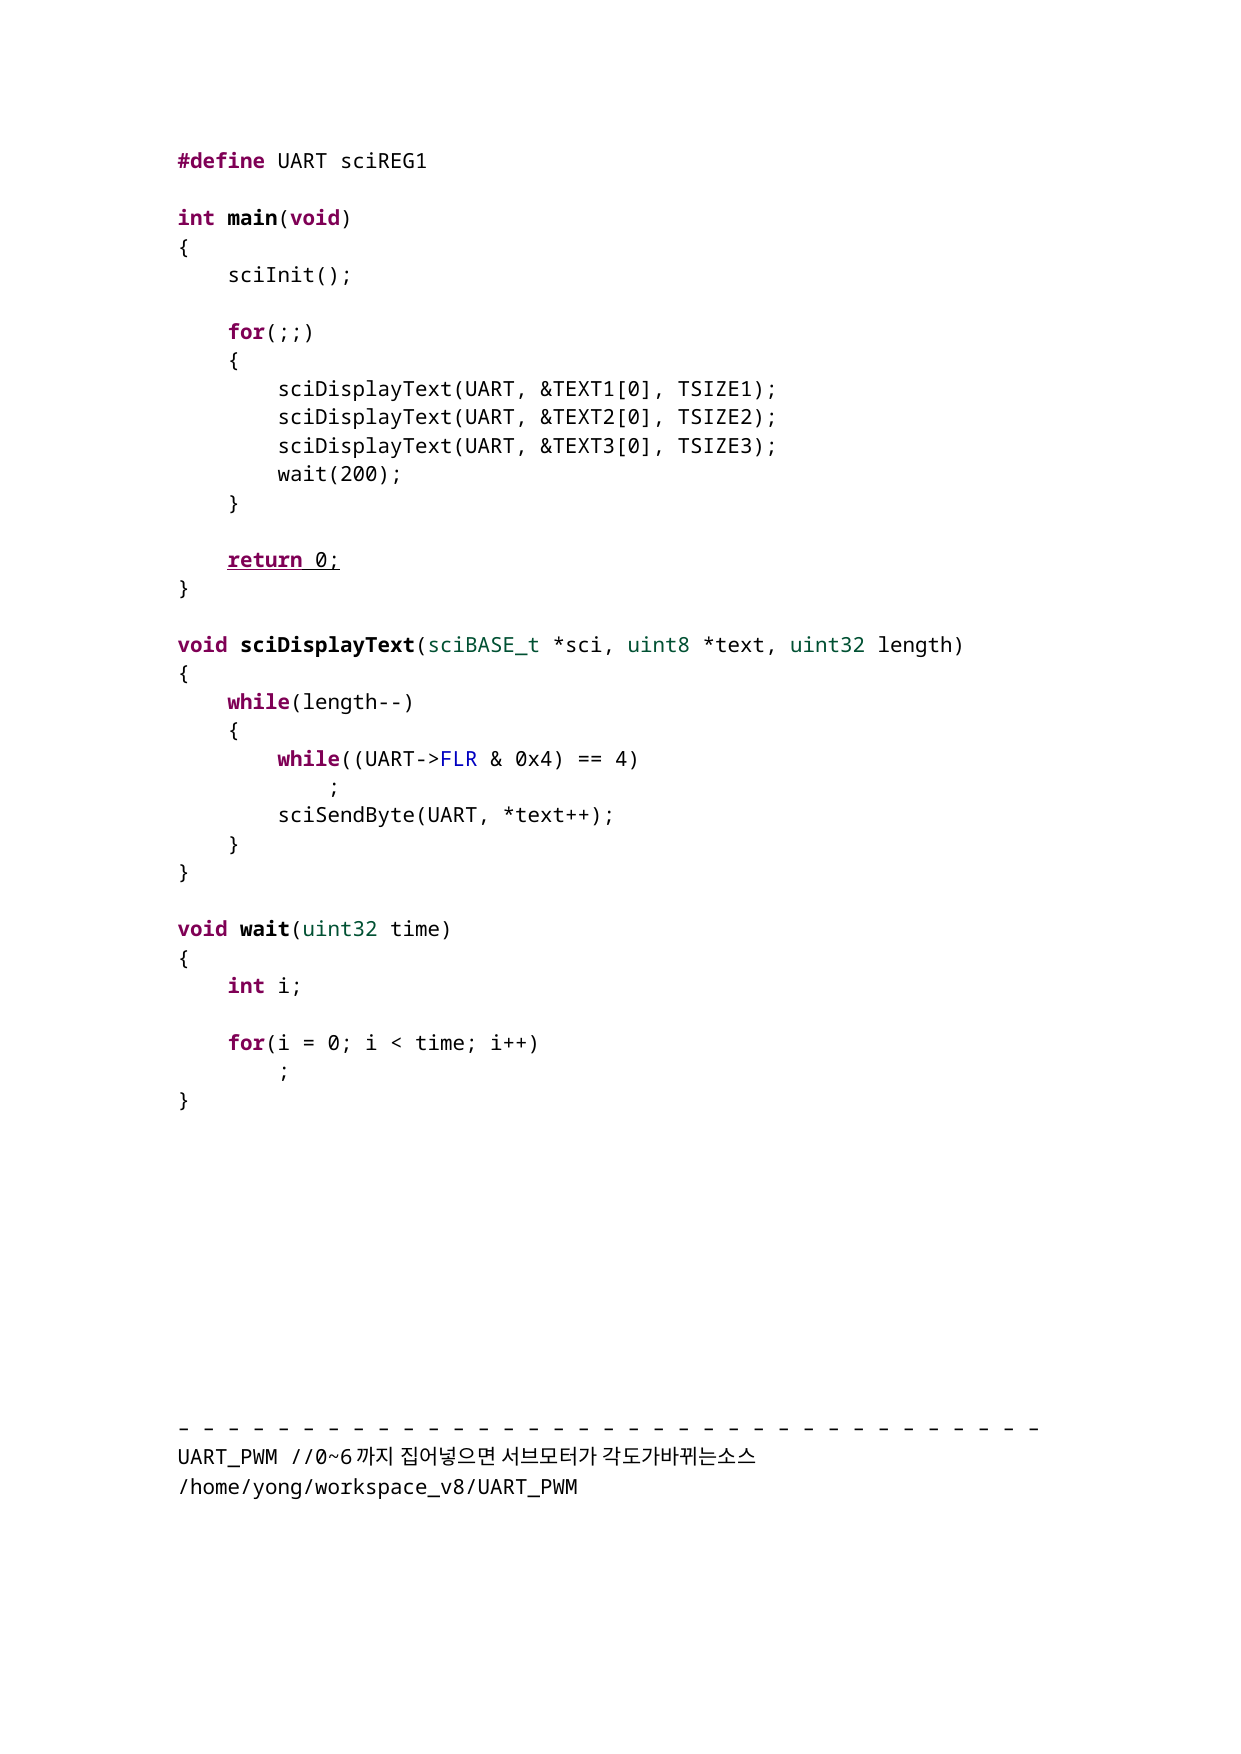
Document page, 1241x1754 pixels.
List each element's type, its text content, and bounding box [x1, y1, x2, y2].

text void wait(uint32 time) [177, 914, 1063, 943]
text UART_PWM //0~6까지 집어넣으면 서브모터가 각도가바뀌는소스 [177, 1442, 1063, 1471]
text { [177, 346, 1063, 374]
text #define UART sciREG1 [177, 147, 1063, 175]
text } [177, 573, 1063, 602]
text for(i = 0; i < time; i++) [177, 1028, 1063, 1057]
text void sciDisplayText(sciBASE_t *sci, uint8 *text, uint32 length) [177, 630, 1063, 658]
text ; [177, 1057, 1063, 1085]
text /home/yong/workspace_v8/UART_PWM [177, 1472, 1063, 1501]
text ; [177, 772, 1063, 801]
text } [177, 488, 1063, 516]
text } [177, 1085, 1063, 1113]
text sciInit(); [177, 260, 1063, 289]
text wait(200); [177, 459, 1063, 488]
text sciDisplayText(UART, &TEXT2[0], TSIZE2); [177, 402, 1063, 431]
text while(length--) [177, 687, 1063, 715]
text { [177, 715, 1063, 744]
text – – – – – – – – – – – – – – – – – – – – – – – – – – – – – – – – – – – [177, 1413, 1063, 1441]
text sciSendByte(UART, *text++); [177, 801, 1063, 829]
text sciDisplayText(UART, &TEXT3[0], TSIZE3); [177, 431, 1063, 459]
text { [177, 658, 1063, 687]
text int i; [177, 971, 1063, 1000]
text for(;;) [177, 317, 1063, 346]
text { [177, 943, 1063, 971]
text sciDisplayText(UART, &TEXT1[0], TSIZE1); [177, 374, 1063, 402]
text int main(void) [177, 203, 1063, 232]
text return 0; [177, 545, 1063, 573]
text } [177, 829, 1063, 857]
text { [177, 232, 1063, 260]
text while((UART->FLR & 0x4) == 4) [177, 744, 1063, 772]
text } [177, 857, 1063, 886]
